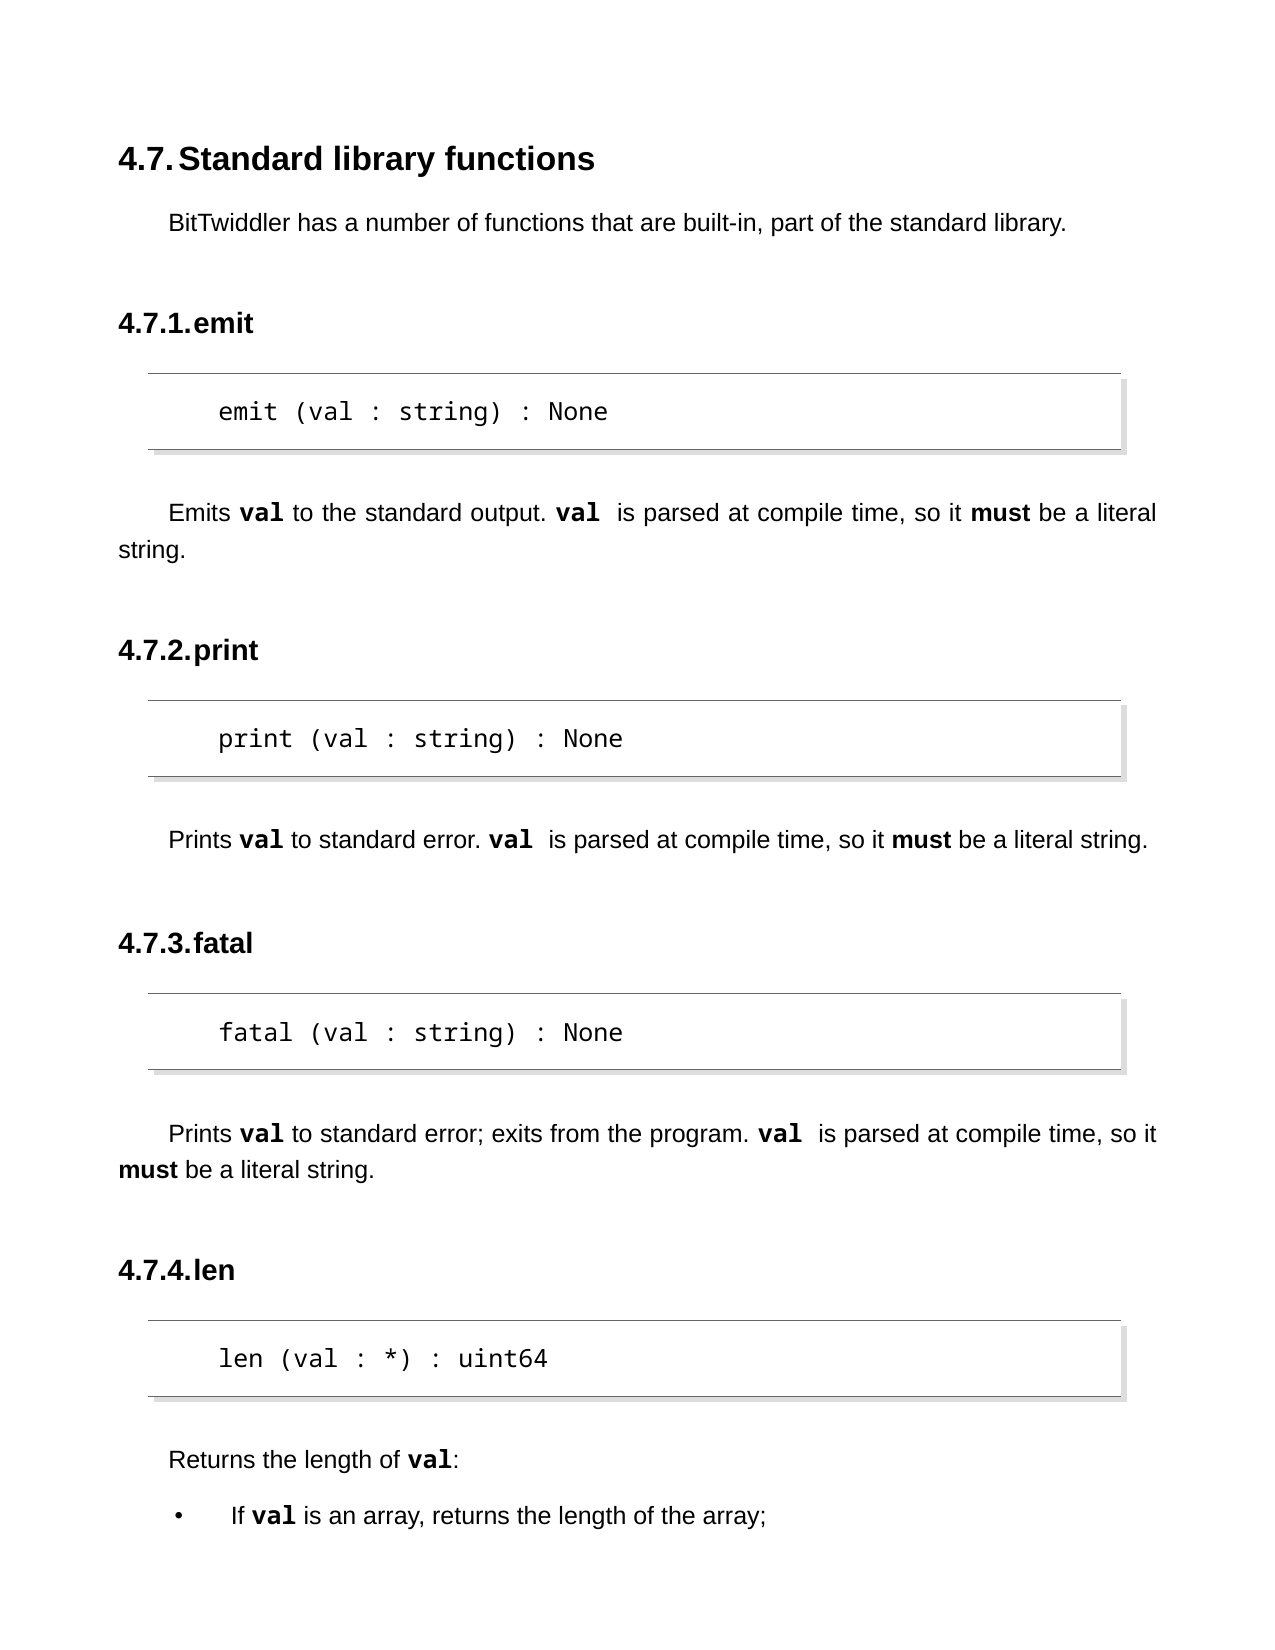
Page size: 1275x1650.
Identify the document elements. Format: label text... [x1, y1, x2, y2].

text Prints val to standard error. val is parsed at compile time, so it must be a literal string. [118, 822, 1157, 856]
subtitle Standard library functions [118, 139, 1157, 178]
text Emits val to the standard output. val is parsed at compile time, so it must be a literal string. [118, 495, 1157, 563]
text Returns the length of val: [118, 1442, 1157, 1476]
text Prints val to standard error; exits from the program. val is parsed at compile time, so it must be a literal string. [118, 1115, 1157, 1184]
text fatal (val : string) : None [148, 994, 1121, 1069]
subtitle len [118, 1253, 1157, 1287]
subtitle print [118, 633, 1157, 667]
text BitTwiddler has a number of functions that are built-in, part of the standard library. [118, 208, 1157, 237]
subtitle emit [118, 306, 1157, 340]
subtitle fatal [118, 926, 1157, 960]
list If val is an array, returns the length of the array; [174, 1497, 1157, 1532]
text len (val : *) : uint64 [148, 1321, 1121, 1396]
text print (val : string) : None [148, 701, 1121, 776]
text emit (val : string) : None [148, 374, 1121, 449]
